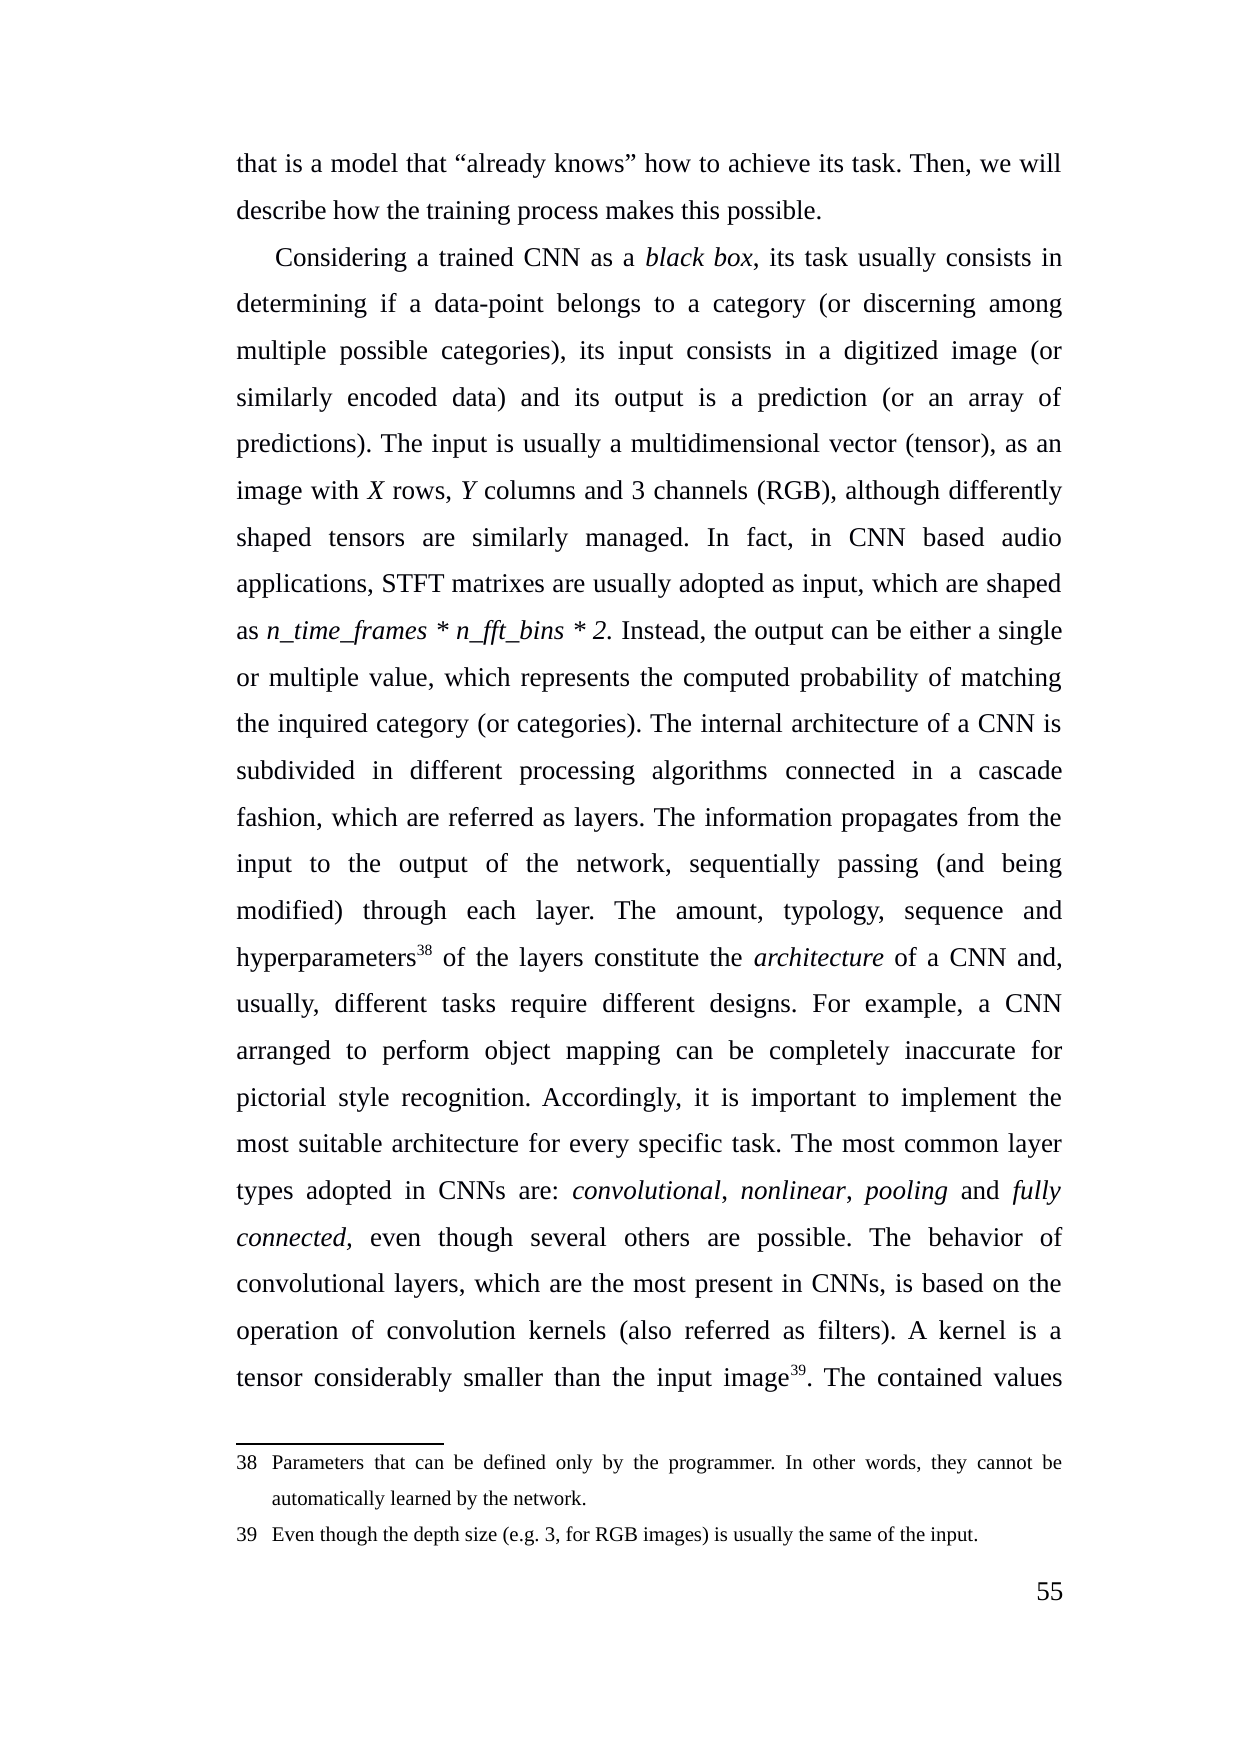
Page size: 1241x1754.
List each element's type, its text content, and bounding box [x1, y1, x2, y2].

text that is a model that “already knows” how to achieve its task. Then, we will describe how the training process makes this possible. [236, 148, 1063, 225]
text Considering a trained CNN as a black box, its task usually consists in determining if a data-point belongs to a category (or discerning among multiple possible categories), its input consists in a digitized image (or similarly encoded data) and its output is a prediction (or an array of predictions). The input is usually a multidimensional vector (tensor), as an image with X rows, Y columns and 3 channels (RGB), although differently shaped tensors are similarly managed. In fact, in CNN based audio applications, STFT matrixes are usually adopted as input, which are shaped as n_time_frames * n_fft_bins * 2. Instead, the output can be either a single or multiple value, which represents the computed probability of matching the inquired category (or categories). The internal architecture of a CNN is subdivided in different processing algorithms connected in a cascade fashion, which are referred as layers. The information propagates from the input to the output of the network, sequentially passing (and being modified) through each layer. The amount, typology, sequence and hyperparameters of the layers constitute the architecture of a CNN and, usually, different tasks require different designs. For example, a CNN arranged to perform object mapping can be completely inaccurate for pictorial style recognition. Accordingly, it is important to implement the most suitable architecture for every specific task. The most common layer types adopted in CNNs are: convolutional, nonlinear, pooling and fully connected, even though several others are possible. The behavior of convolutional layers, which are the most present in CNNs, is based on the operation of convolution kernels (also referred as filters). A kernel is a tensor considerably smaller than the input image. The contained values [236, 241, 1063, 1392]
text Parameters that can be defined only by the programmer. In other words, they cannot be automatically learned by the network. [236, 1449, 1063, 1510]
text Even though the depth size (e.g. 3, for RGB images) is usually the same of the input. [236, 1522, 1063, 1546]
